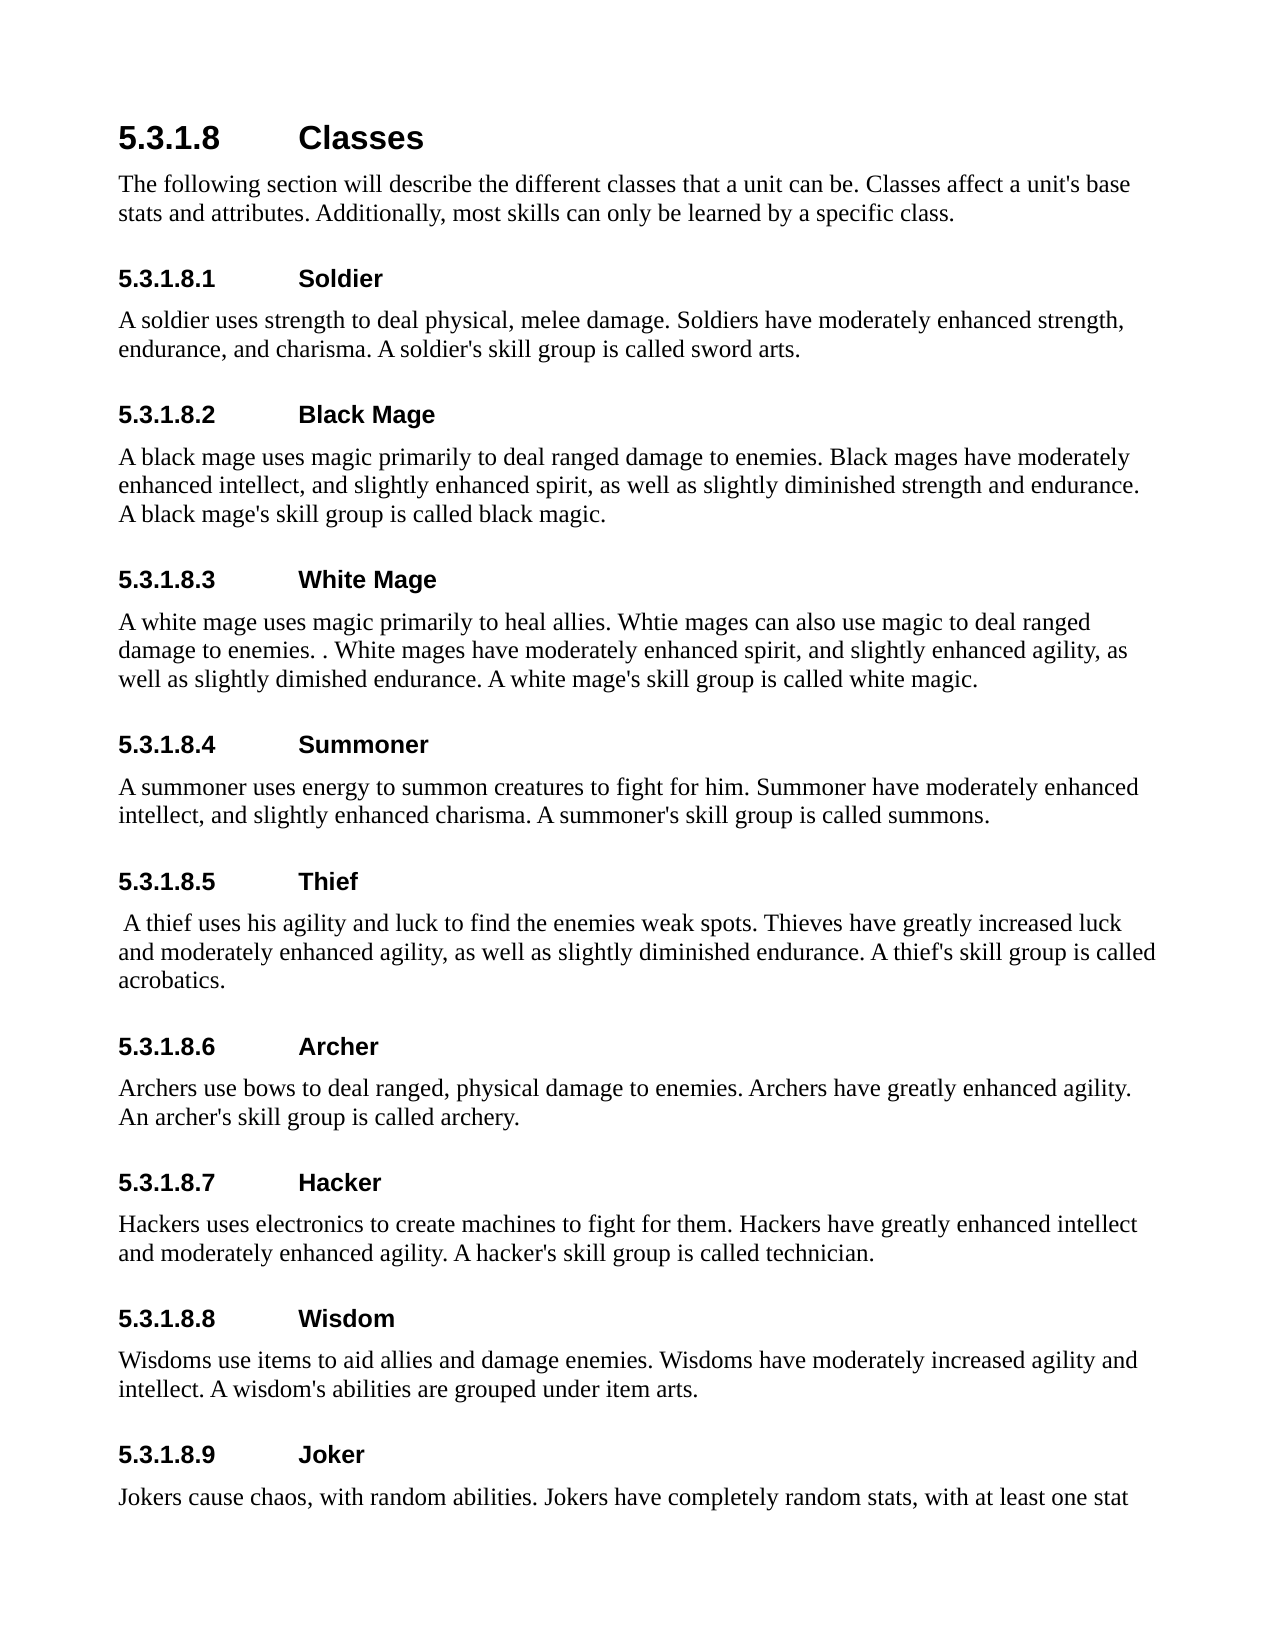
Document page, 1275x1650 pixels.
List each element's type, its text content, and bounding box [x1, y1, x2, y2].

text Wisdoms use items to aid allies and damage enemies. Wisdoms have moderately increased agility and intellect. A wisdom's abilities are grouped under item arts. [118, 1345, 1157, 1403]
subtitle Black Mage [118, 400, 1157, 429]
text A white mage uses magic primarily to heal allies. Whtie mages can also use magic to deal ranged damage to enemies. . White mages have moderately enhanced spirit, and slightly enhanced agility, as well as slightly dimished endurance. A white mage's skill group is called white magic. [118, 607, 1157, 693]
subtitle White Mage [118, 565, 1157, 594]
subtitle Hacker [118, 1168, 1157, 1197]
text The following section will describe the different classes that a unit can be. Classes affect a unit's base stats and attributes. Additionally, most skills can only be learned by a specific class. [118, 169, 1157, 227]
subtitle Soldier [118, 264, 1157, 293]
subtitle Wisdom [118, 1304, 1157, 1333]
text Archers use bows to deal ranged, physical damage to enemies. Archers have greatly enhanced agility. An archer's skill group is called archery. [118, 1073, 1157, 1130]
text A soldier uses strength to deal physical, melee damage. Soldiers have moderately enhanced strength, endurance, and charisma. A soldier's skill group is called sword arts. [118, 305, 1157, 363]
subtitle Summoner [118, 730, 1157, 759]
subtitle Archer [118, 1032, 1157, 1060]
text A black mage uses magic primarily to deal ranged damage to enemies. Black mages have moderately enhanced intellect, and slightly enhanced spirit, as well as slightly diminished strength and endurance. A black mage's skill group is called black magic. [118, 442, 1157, 528]
text Hackers uses electronics to create machines to fight for them. Hackers have greatly enhanced intellect and moderately enhanced agility. A hacker's skill group is called technician. [118, 1209, 1157, 1267]
text Jokers cause chaos, with random abilities. Jokers have completely random stats, with at least one stat [118, 1482, 1157, 1510]
subtitle Classes [118, 118, 1157, 157]
subtitle Thief [118, 867, 1157, 895]
text A summoner uses energy to summon creatures to fight for him. Summoner have moderately enhanced intellect, and slightly enhanced charisma. A summoner's skill group is called summons. [118, 772, 1157, 829]
text A thief uses his agility and luck to find the enemies weak spots. Thieves have greatly increased luck and moderately enhanced agility, as well as slightly diminished endurance. A thief's skill group is called acrobatics. [118, 908, 1157, 994]
subtitle Joker [118, 1440, 1157, 1469]
